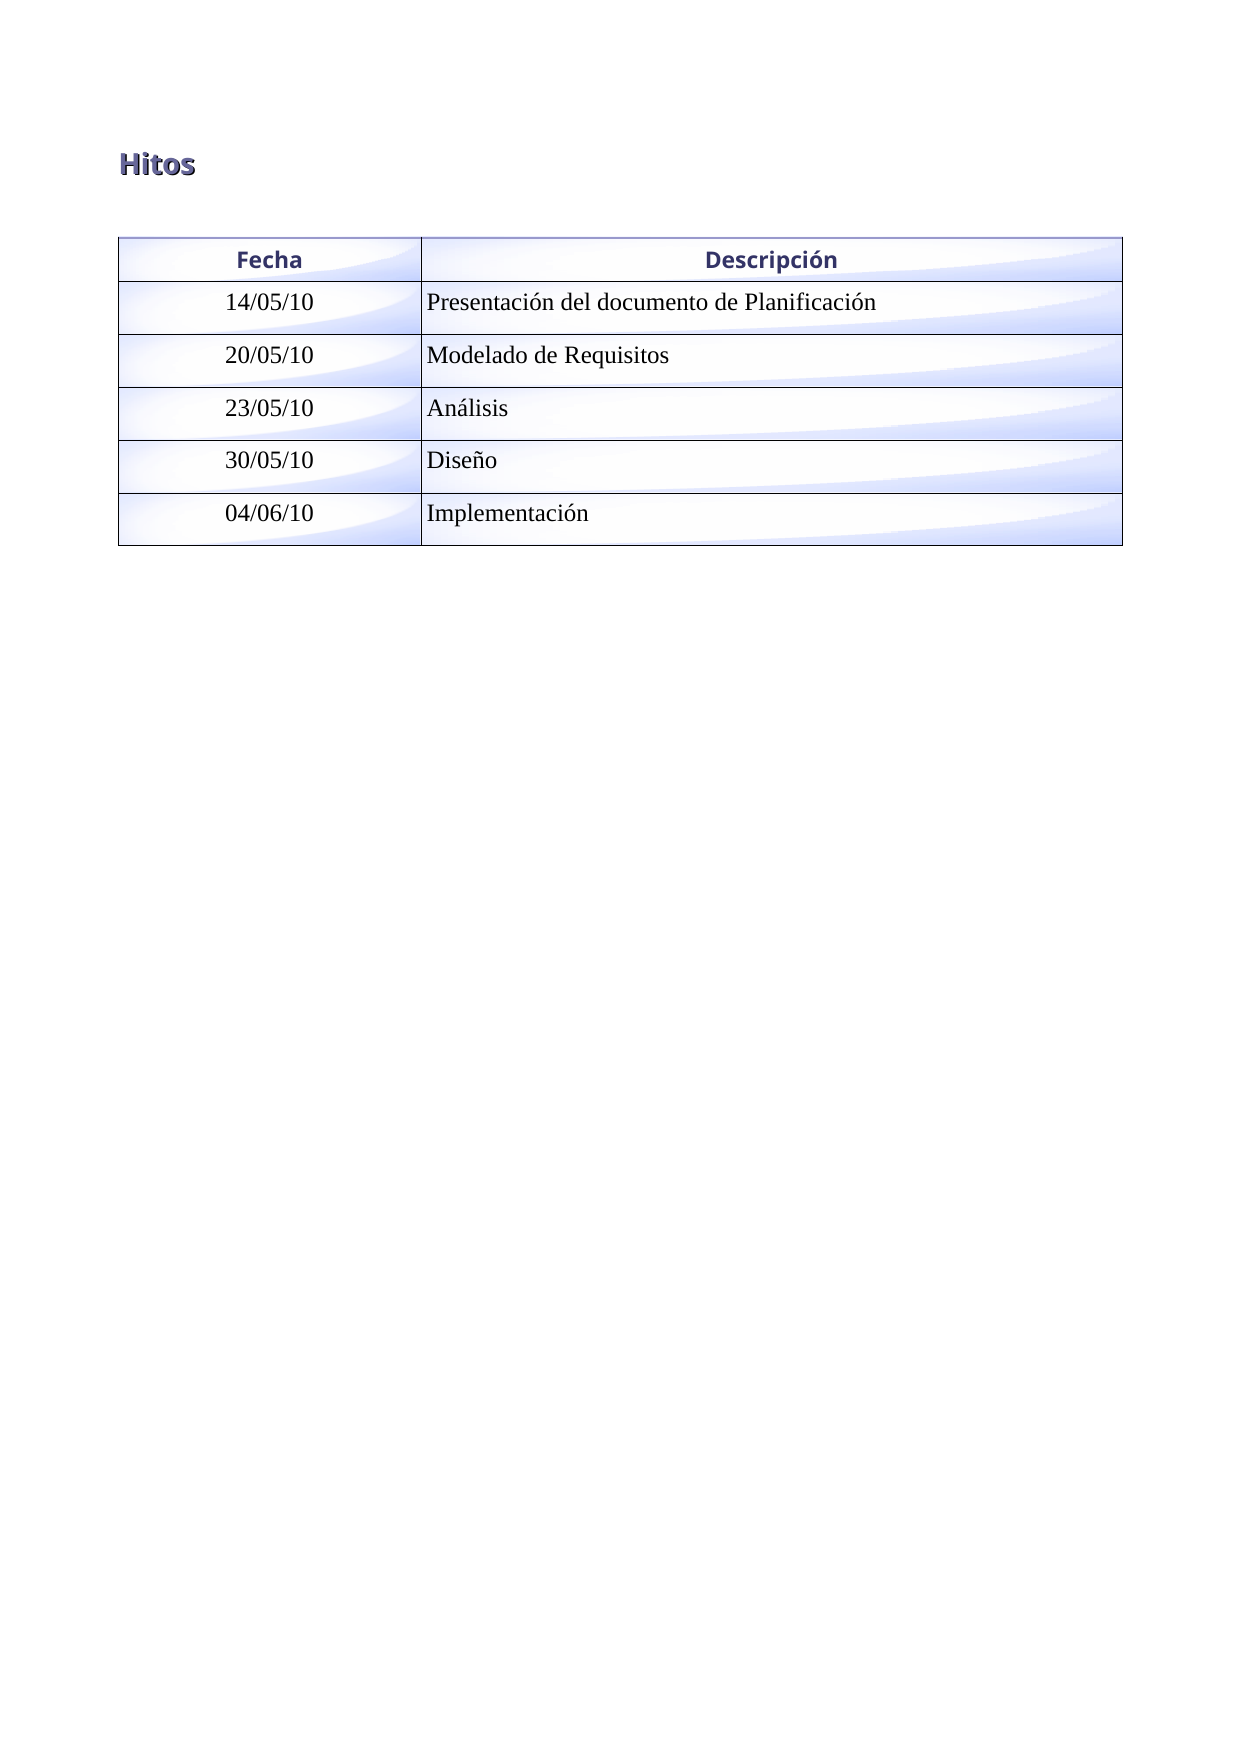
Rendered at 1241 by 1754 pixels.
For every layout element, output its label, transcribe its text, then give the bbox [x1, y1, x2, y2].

table_cell 20/05/10 [119, 335, 421, 387]
subtitle Hitos [118, 143, 1122, 183]
table_header Descripción [422, 239, 1122, 281]
table_cell 04/06/10 [119, 494, 421, 545]
table_cell 23/05/10 [119, 388, 421, 440]
table_cell Análisis [422, 388, 1122, 440]
table_cell 30/05/10 [119, 441, 421, 493]
table_cell Presentación del documento de Planificación [422, 282, 1122, 334]
table_cell Implementación [422, 494, 1122, 545]
table_cell 14/05/10 [119, 282, 421, 334]
table_cell Modelado de Requisitos [422, 335, 1122, 387]
table_header Fecha [119, 239, 421, 281]
table_cell Diseño [422, 441, 1122, 493]
